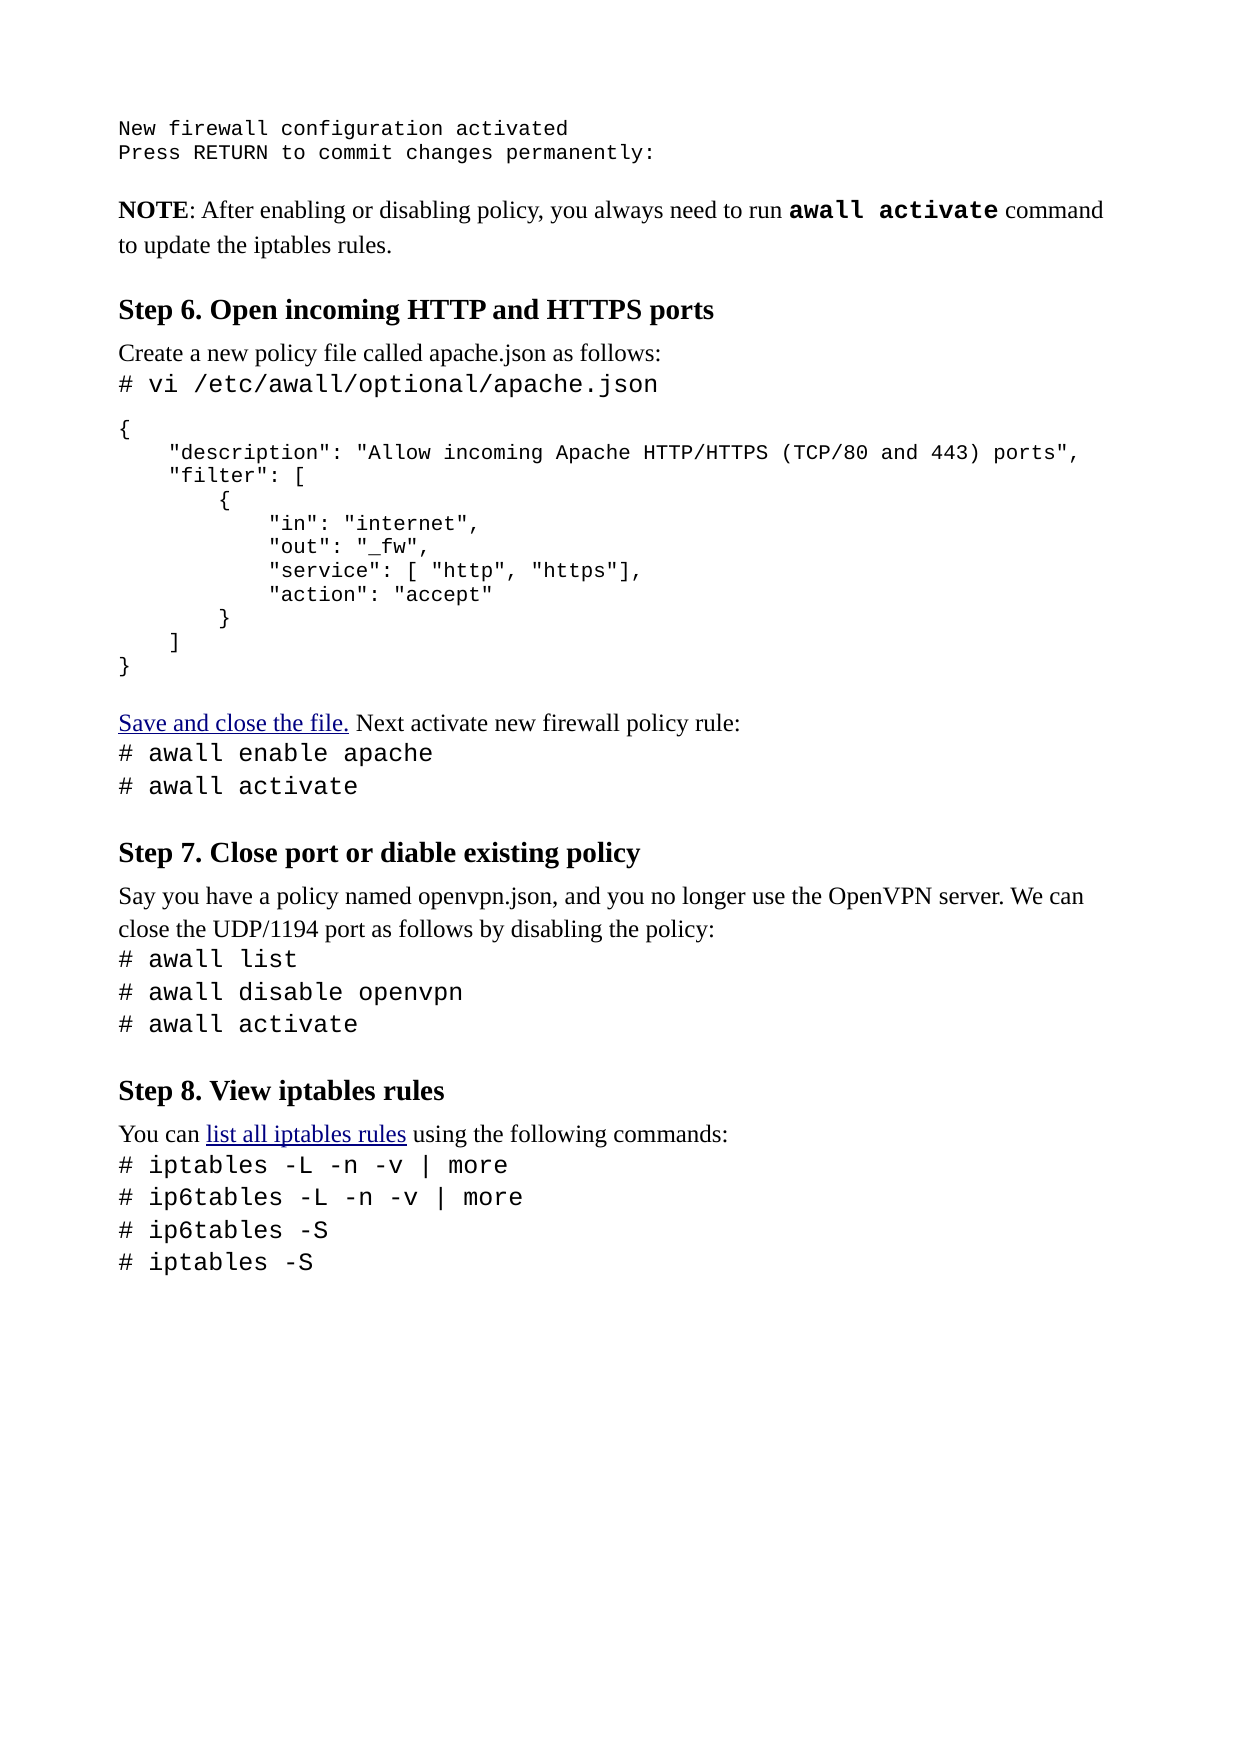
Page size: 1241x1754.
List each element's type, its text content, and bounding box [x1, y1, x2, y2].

text { [118, 489, 1122, 513]
text "filter": [ [118, 466, 1122, 489]
text "in": "internet", [118, 513, 1122, 536]
text "out": "_fw", [118, 536, 1122, 560]
text NOTE: After enabling or disabling policy, you always need to run awall activate command to update the iptables rules. [118, 195, 1122, 259]
text } [118, 655, 1122, 678]
text "action": "accept" [118, 584, 1122, 607]
text New firewall configuration activated [118, 118, 1122, 142]
text ] [118, 631, 1122, 655]
text Press RETURN to commit changes permanently: [118, 142, 1122, 165]
text { [118, 418, 1122, 442]
text Say you have a policy named openvpn.json, and you no longer use the OpenVPN server. We can close the UDP/1194 port as follows by disabling the policy: # awall list # awall disable openvpn # awall activate [118, 881, 1122, 1040]
subtitle Step 7. Close port or diable existing policy [118, 835, 1122, 868]
text "description": "Allow incoming Apache HTTP/HTTPS (TCP/80 and 443) ports", [118, 442, 1122, 466]
text } [118, 607, 1122, 631]
subtitle Step 6. Open incoming HTTP and HTTPS ports [118, 292, 1122, 326]
subtitle Step 8. View iptables rules [118, 1073, 1122, 1107]
text "service": [ "http", "https"], [118, 560, 1122, 584]
text Save and close the file. Next activate new firewall policy rule: # awall enable apache # awall activate [118, 708, 1122, 802]
text You can list all iptables rules using the following commands: # iptables -L -n -v | more # ip6tables -L -n -v | more # ip6tables -S # iptables -S [118, 1119, 1122, 1278]
text Create a new policy file called apache.json as follows: # vi /etc/awall/optional/apache.json [118, 338, 1122, 399]
